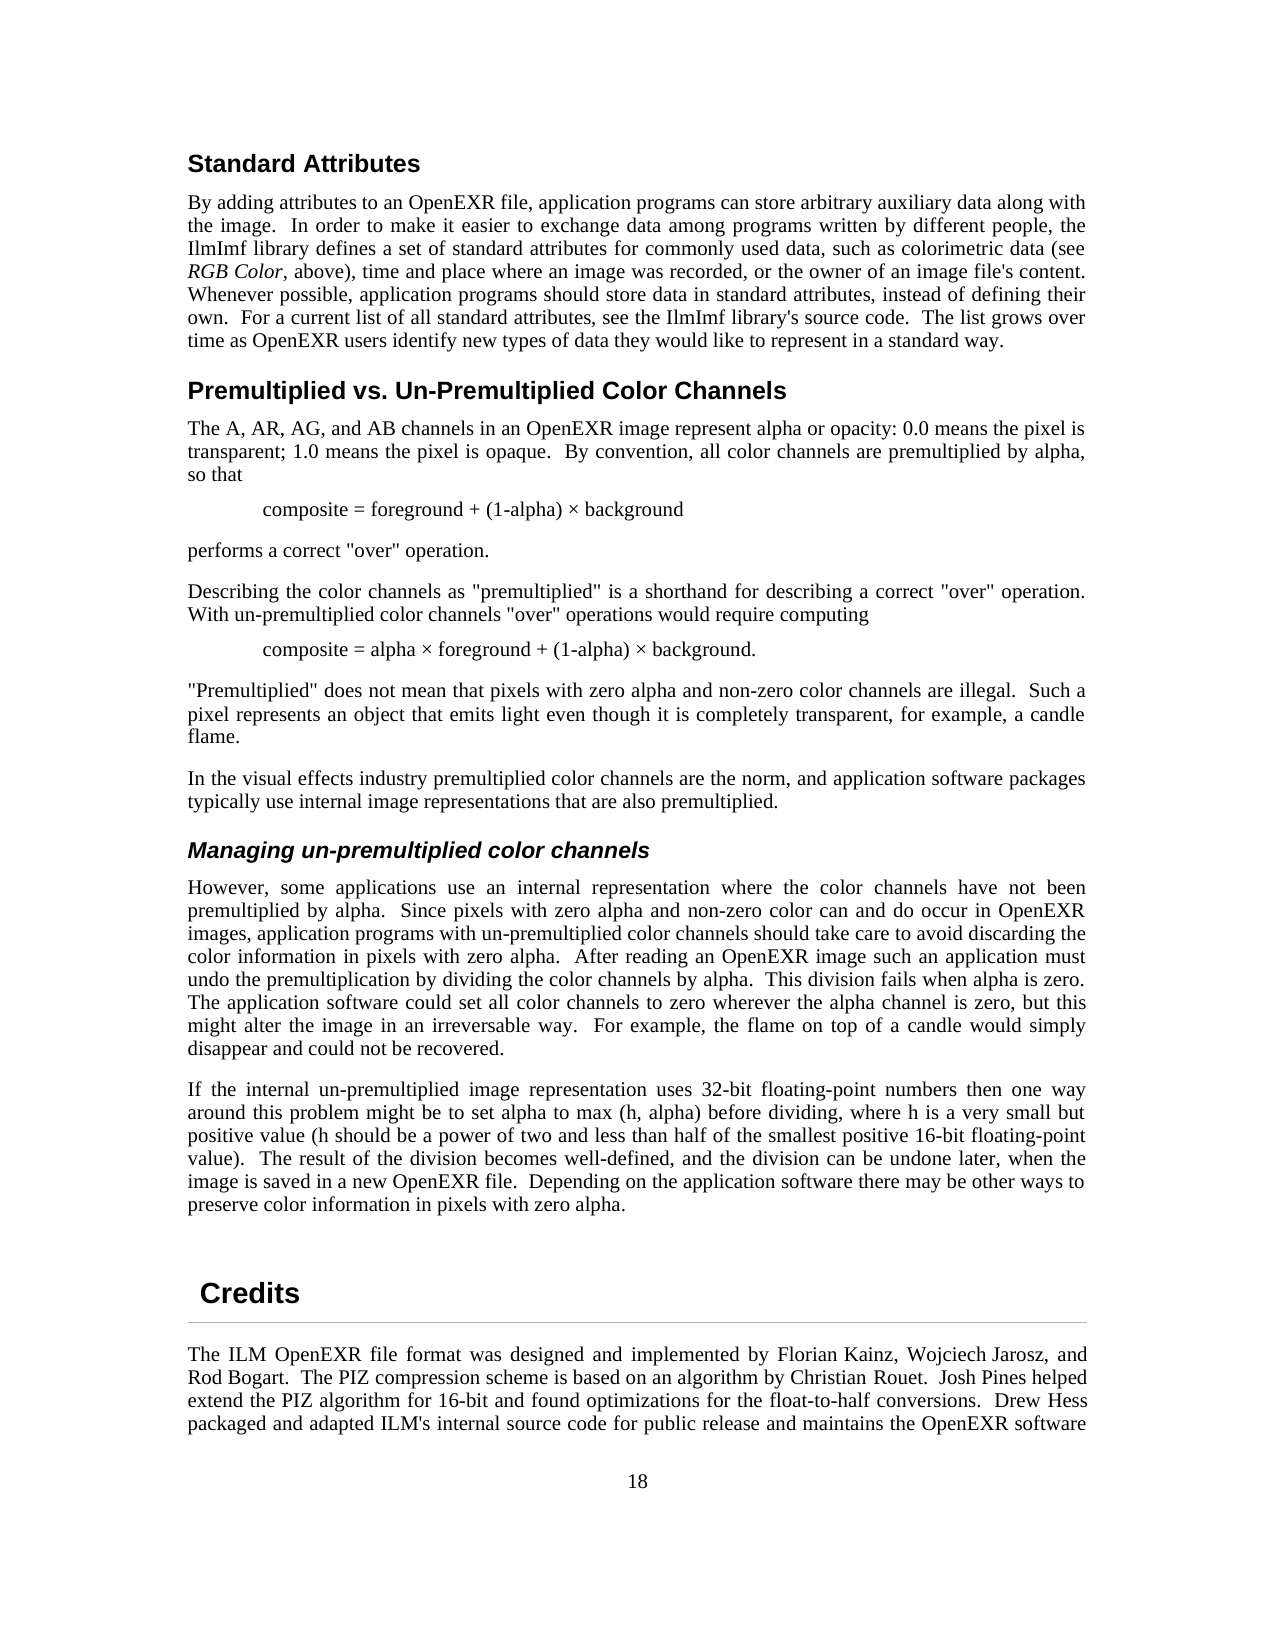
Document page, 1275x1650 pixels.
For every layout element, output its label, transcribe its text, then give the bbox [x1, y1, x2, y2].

text Describing the color channels as "premultiplied" is a shorthand for describing a correct "over" operation. With un-premultiplied color channels "over" operations would require computing [187, 580, 1087, 626]
subtitle Premultiplied vs. Un-Premultiplied Color Channels [187, 377, 1087, 405]
text The ILM OpenEXR file format was designed and implemented by Florian Kainz, Wojciech Jarosz, and Rod Bogart. The PIZ compression scheme is based on an algorithm by Christian Rouet. Josh Pines helped extend the PIZ algorithm for 16-bit and found optimizations for the float-to-half conversions. Drew Hess packaged and adapted ILM's internal source code for public release and maintains the OpenEXR software [187, 1342, 1087, 1434]
text However, some applications use an internal representation where the color channels have not been premultiplied by alpha. Since pixels with zero alpha and non-zero color can and do occur in OpenEXR images, application programs with un-premultiplied color channels should take care to avoid discarding the color information in pixels with zero alpha. After reading an OpenEXR image such an application must undo the premultiplication by dividing the color channels by alpha. This division fails when alpha is zero. The application software could set all color channels to zero wherever the alpha channel is zero, but this might alter the image in an irreversable way. For example, the flame on top of a candle would simply disappear and could not be recovered. [187, 876, 1087, 1060]
text "Premultiplied" does not mean that pixels with zero alpha and non-zero color channels are illegal. Such a pixel represents an object that emits light even though it is completely transparent, for example, a candle flame. [187, 679, 1087, 748]
text If the internal un-premultiplied image representation uses 32-bit floating-point numbers then one way around this problem might be to set alpha to max (h, alpha) before dividing, where h is a very small but positive value (h should be a power of two and less than half of the smallest positive 16-bit floating-point value). The result of the division becomes well-defined, and the division can be undone later, when the image is saved in a new OpenEXR file. Depending on the application software there may be other ways to preserve color information in pixels with zero alpha. [187, 1078, 1087, 1216]
text By adding attributes to an OpenEXR file, application programs can store arbitrary auxiliary data along with the image. In order to make it easier to exchange data among programs written by different people, the IlmImf library defines a set of standard attributes for commonly used data, such as colorimetric data (see RGB Color, above), time and place where an image was recorded, or the owner of an image file's content. Whenever possible, application programs should store data in standard attributes, instead of defining their own. For a current list of all standard attributes, see the IlmImf library's source code. The list grows over time as OpenEXR users identify new types of data they would like to represent in a standard way. [187, 191, 1087, 352]
subtitle Credits [187, 1265, 1087, 1323]
text composite = alpha × foreground + (1-alpha) × background. [262, 638, 1087, 661]
text performs a correct "over" operation. [187, 539, 1087, 562]
subtitle Standard Attributes [187, 150, 1087, 178]
text composite = foreground + (1-alpha) × background [262, 498, 1087, 521]
text In the visual effects industry premultiplied color channels are the norm, and application software packages typically use internal image representations that are also premultiplied. [187, 766, 1087, 812]
text The A, AR, AG, and AB channels in an OpenEXR image represent alpha or opacity: 0.0 means the pixel is transparent; 1.0 means the pixel is opaque. By convention, all color channels are premultiplied by alpha, so that [187, 417, 1087, 486]
subtitle Managing un-premultiplied color channels [187, 837, 1087, 863]
